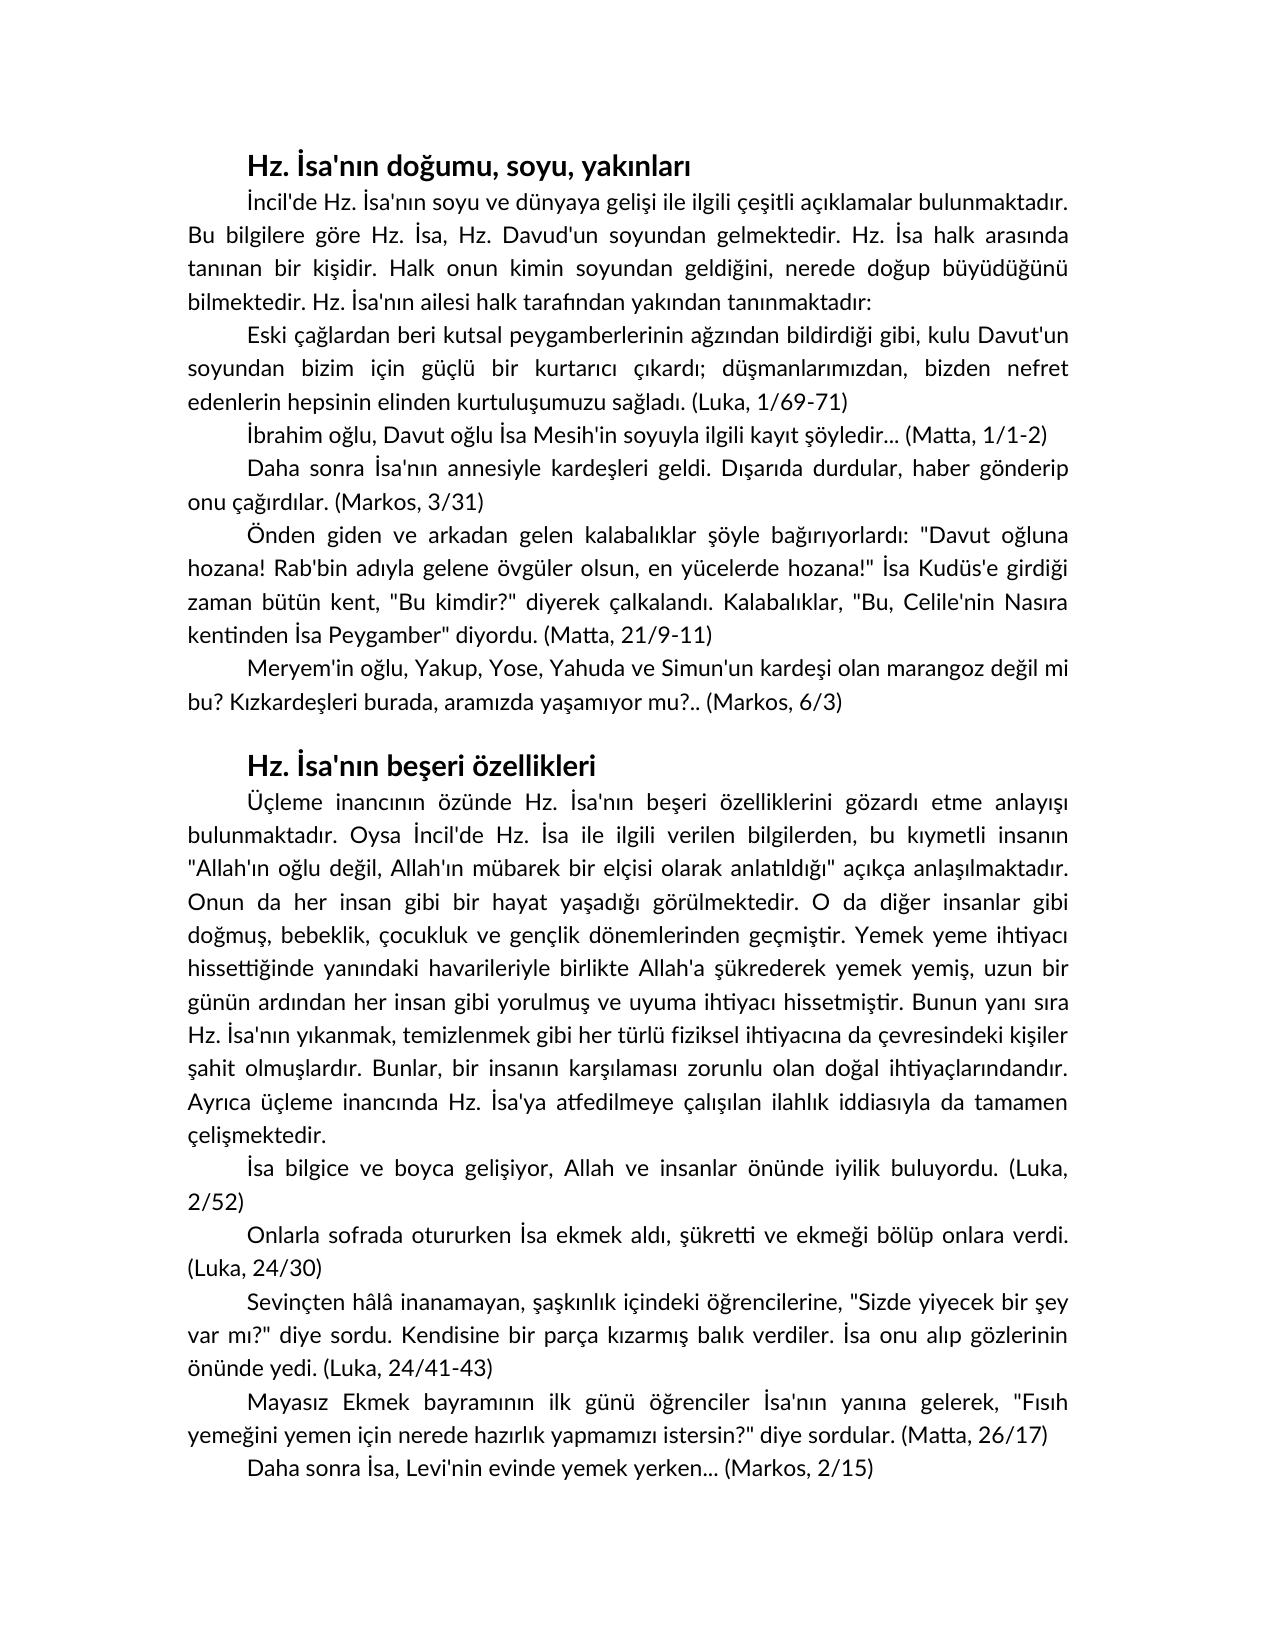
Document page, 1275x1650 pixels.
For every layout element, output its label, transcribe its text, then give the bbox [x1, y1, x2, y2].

text Hz. İsa'nın doğumu, soyu, yakınları [187, 150, 1070, 183]
text Mayasız Ekmek bayramının ilk günü öğrenciler İsa'nın yanına gelerek, "Fısıh yemeğini yemen için nerede hazırlık yapmamızı istersin?" diye sordular. (Matta, 26/17) [187, 1383, 1070, 1450]
text Daha sonra İsa, Levi'nin evinde yemek yerken... (Markos, 2/15) [187, 1450, 1070, 1483]
text İncil'de Hz. İsa'nın soyu ve dünyaya gelişi ile ilgili çeşitli açıklamalar bulunmaktadır. Bu bilgilere göre Hz. İsa, Hz. Davud'un soyundan gelmektedir. Hz. İsa halk arasında tanınan bir kişidir. Halk onun kimin soyundan geldiğini, nerede doğup büyüdüğünü bilmektedir. Hz. İsa'nın ailesi halk tarafından yakından tanınmaktadır: [187, 183, 1070, 317]
text İsa bilgice ve boyca gelişiyor, Allah ve insanlar önünde iyilik buluyordu. (Luka, 2/52) [187, 1150, 1070, 1217]
text Üçleme inancının özünde Hz. İsa'nın beşeri özelliklerini gözardı etme anlayışı bulunmaktadır. Oysa İncil'de Hz. İsa ile ilgili verilen bilgilerden, bu kıymetli insanın "Allah'ın oğlu değil, Allah'ın mübarek bir elçisi olarak anlatıldığı" açıkça anlaşılmaktadır. Onun da her insan gibi bir hayat yaşadığı görülmektedir. O da diğer insanlar gibi doğmuş, bebeklik, çocukluk ve gençlik dönemlerinden geçmiştir. Yemek yeme ihtiyacı hissettiğinde yanındaki havarileriyle birlikte Allah'a şükrederek yemek yemiş, uzun bir günün ardından her insan gibi yorulmuş ve uyuma ihtiyacı hissetmiştir. Bunun yanı sıra Hz. İsa'nın yıkanmak, temizlenmek gibi her türlü fiziksel ihtiyacına da çevresindeki kişiler şahit olmuşlardır. Bunlar, bir insanın karşılaması zorunlu olan doğal ihtiyaçlarındandır. Ayrıca üçleme inancında Hz. İsa'ya atfedilmeye çalışılan ilahlık iddiasıyla da tamamen çelişmektedir. [187, 783, 1070, 1150]
text Önden giden ve arkadan gelen kalabalıklar şöyle bağırıyorlardı: "Davut oğluna hozana! Rab'bin adıyla gelene övgüler olsun, en yücelerde hozana!" İsa Kudüs'e girdiği zaman bütün kent, "Bu kimdir?" diyerek çalkalandı. Kalabalıklar, "Bu, Celile'nin Nasıra kentinden İsa Peygamber" diyordu. (Matta, 21/9-11) [187, 517, 1070, 650]
text Daha sonra İsa'nın annesiyle kardeşleri geldi. Dışarıda durdular, haber gönderip onu çağırdılar. (Markos, 3/31) [187, 450, 1070, 517]
text Meryem'in oğlu, Yakup, Yose, Yahuda ve Simun'un kardeşi olan marangoz değil mi bu? Kızkardeşleri burada, aramızda yaşamıyor mu?.. (Markos, 6/3) [187, 650, 1070, 717]
text Sevinçten hâlâ inanamayan, şaşkınlık içindeki öğrencilerine, "Sizde yiyecek bir şey var mı?" diye sordu. Kendisine bir parça kızarmış balık verdiler. İsa onu alıp gözlerinin önünde yedi. (Luka, 24/41-43) [187, 1283, 1070, 1383]
text Hz. İsa'nın beşeri özellikleri [187, 750, 1070, 783]
text Onlarla sofrada otururken İsa ekmek aldı, şükretti ve ekmeği bölüp onlara verdi. (Luka, 24/30) [187, 1217, 1070, 1283]
text İbrahim oğlu, Davut oğlu İsa Mesih'in soyuyla ilgili kayıt şöyledir... (Matta, 1/1-2) [187, 417, 1070, 450]
text Eski çağlardan beri kutsal peygamberlerinin ağzından bildirdiği gibi, kulu Davut'un soyundan bizim için güçlü bir kurtarıcı çıkardı; düşmanlarımızdan, bizden nefret edenlerin hepsinin elinden kurtuluşumuzu sağladı. (Luka, 1/69-71) [187, 317, 1070, 417]
